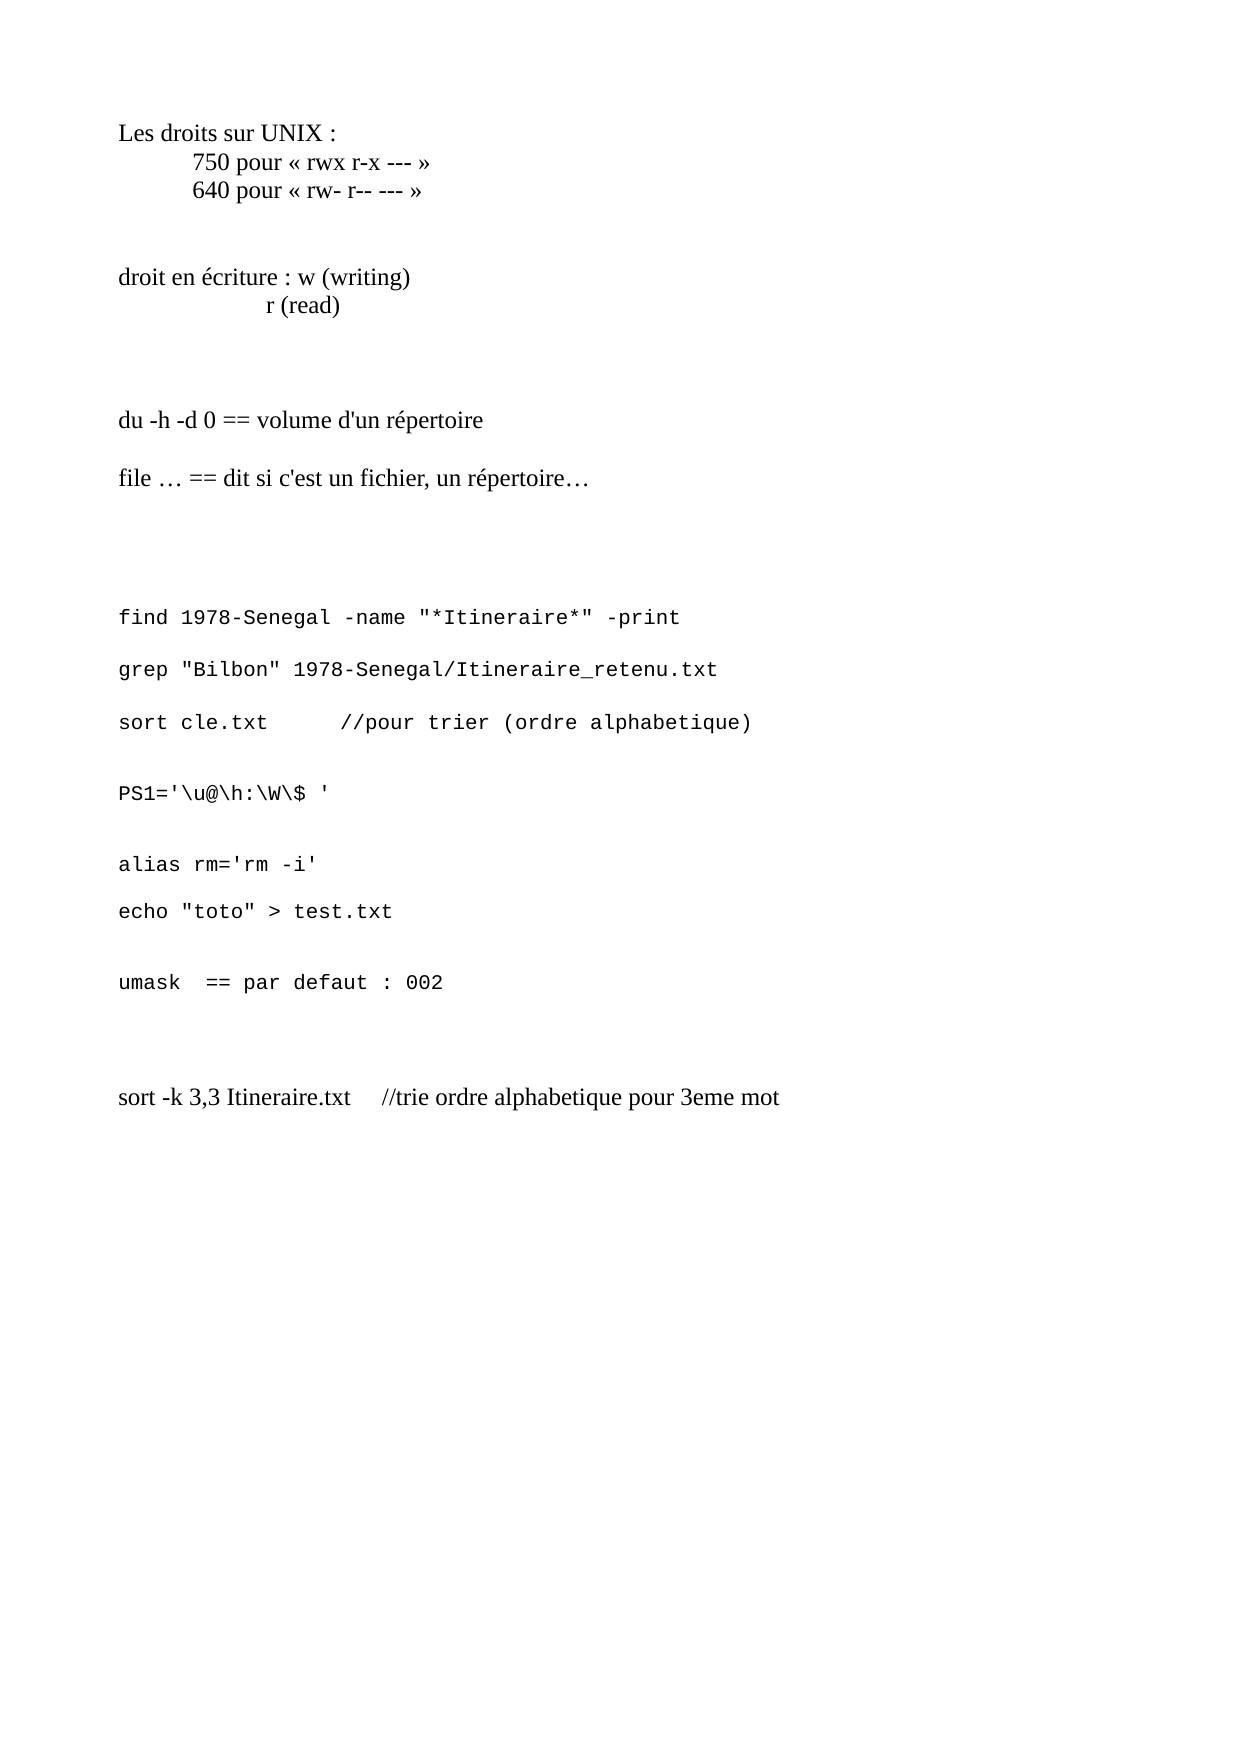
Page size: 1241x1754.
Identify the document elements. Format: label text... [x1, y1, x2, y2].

text droit en écriture : w (writing) [118, 262, 1122, 291]
text file … == dit si c'est un fichier, un répertoire… [118, 463, 1122, 492]
text sort cle.txt //pour trier (ordre alphabetique) [118, 712, 1122, 735]
text umask == par defaut : 002 [118, 972, 1122, 995]
text du -h -d 0 == volume d'un répertoire [118, 406, 1122, 434]
text Les droits sur UNIX : [118, 118, 1122, 147]
text 640 pour « rw- r-- --- » [118, 176, 1122, 204]
text grep "Bilbon" 1978-Senegal/Itineraire_retenu.txt [118, 659, 1122, 683]
text sort -k 3,3 Itineraire.txt //trie ordre alphabetique pour 3eme mot [118, 1082, 1122, 1110]
text echo "toto" > test.txt [118, 901, 1122, 924]
text find 1978-Senegal -name "*Itineraire*" -print [118, 607, 1122, 631]
text PS1='\u@\h:\W\$ ' [118, 783, 1122, 806]
text 750 pour « rwx r-x --- » [118, 147, 1122, 176]
text r (read) [118, 291, 1122, 319]
text alias rm='rm -i' [118, 853, 1122, 877]
